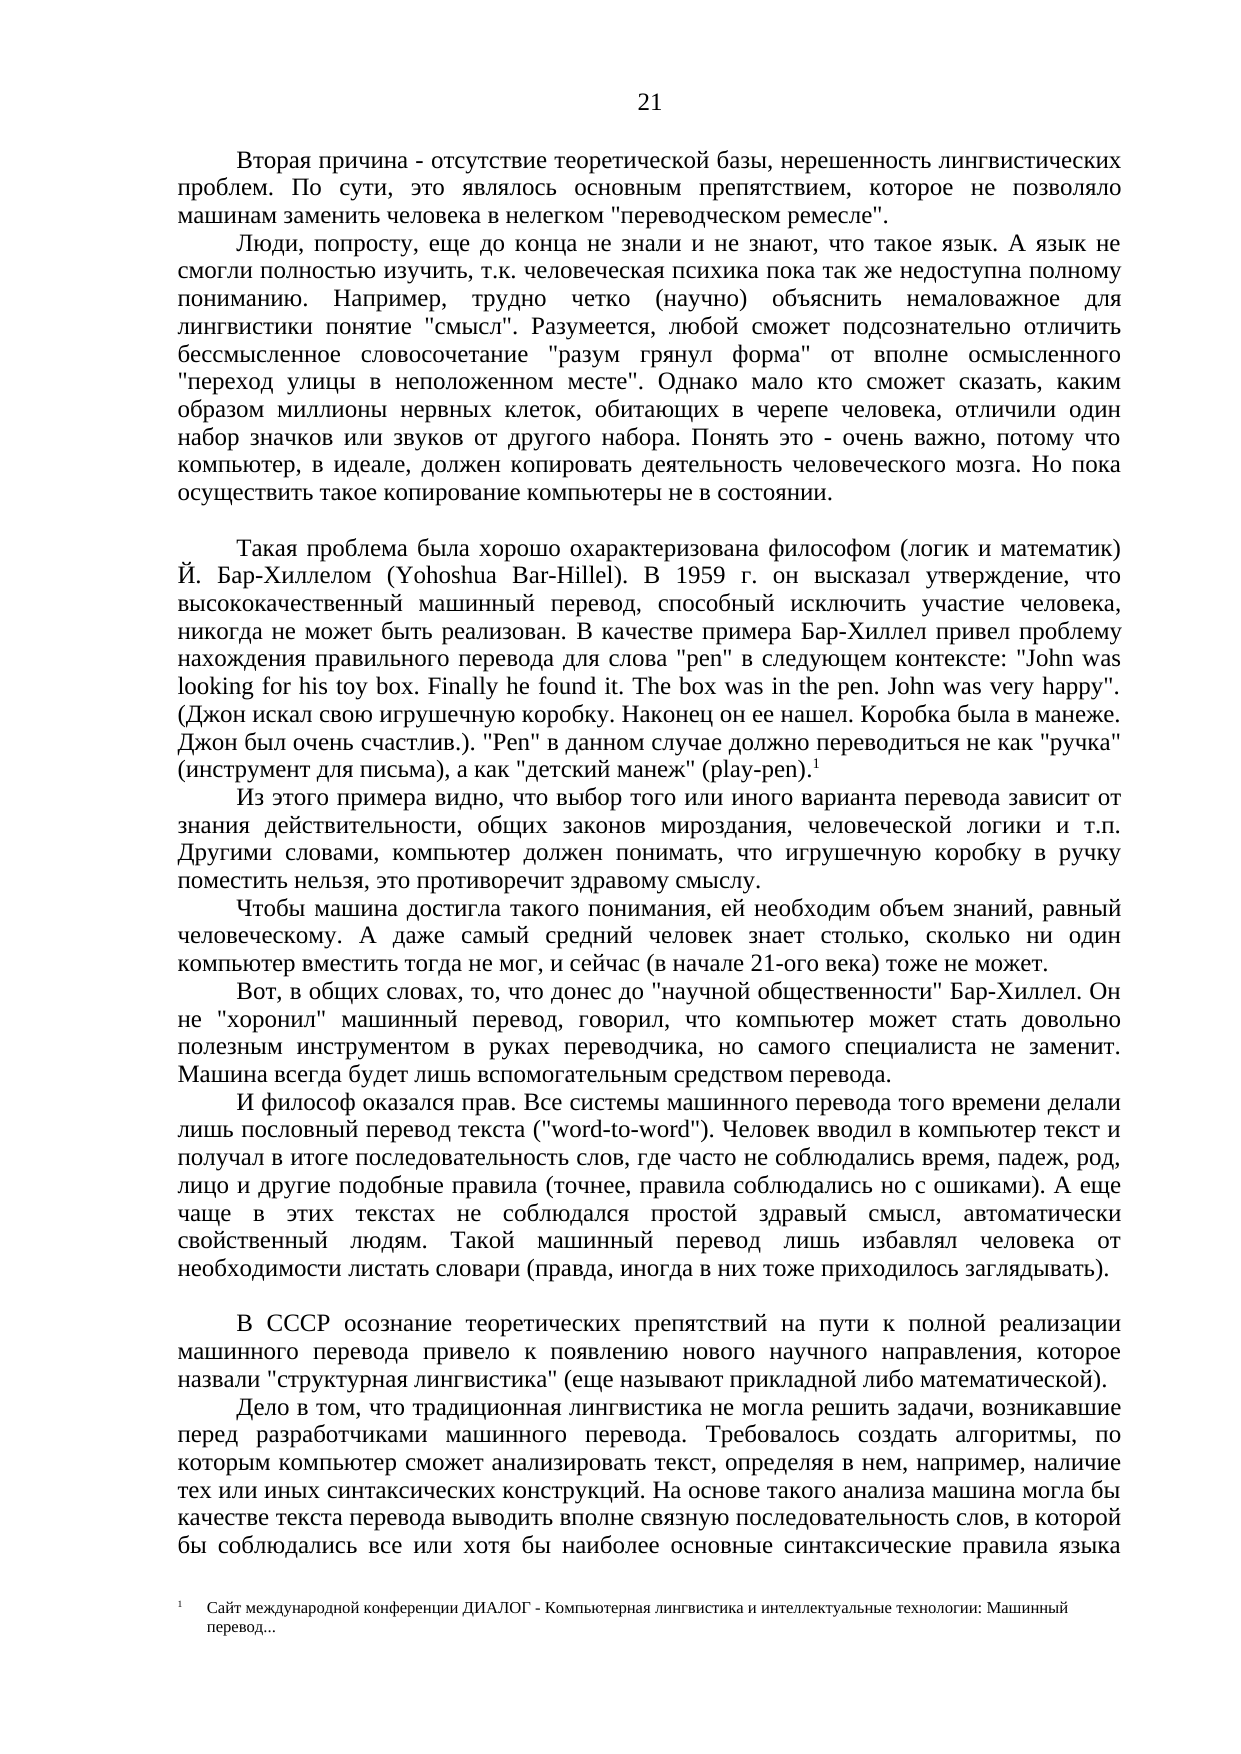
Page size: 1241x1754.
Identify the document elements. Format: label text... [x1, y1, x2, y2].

text Чтобы машина достигла такого понимания, ей необходим объем знаний, равный человеческому. А даже самый средний человек знает столько, сколько ни один компьютер вместить тогда не мог, и сейчас (в начале 21-ого века) тоже не может. [177, 894, 1122, 977]
text Дело в том, что традиционная лингвистика не могла решить задачи, возникавшие перед разработчиками машинного перевода. Требовалось создать алгоритмы, по которым компьютер сможет анализировать текст, определяя в нем, например, наличие тех или иных синтаксических конструкций. На основе такого анализа машина могла бы качестве текста перевода выводить вполне связную последовательность слов, в которой бы соблюдались все или хотя бы наиболее основные синтаксические правила языка [177, 1393, 1122, 1559]
text Вторая причина - отсутствие теоретической базы, нерешенность лингвистических проблем. По сути, это являлось основным препятствием, которое не позволяло машинам заменить человека в нелегком "переводческом ремесле". [177, 146, 1122, 229]
text И философ оказался прав. Все системы машинного перевода того времени делали лишь пословный перевод текста ("word-to-word"). Человек вводил в компьютер текст и получал в итоге последовательность слов, где часто не соблюдались время, падеж, род, лицо и другие подобные правила (точнее, правила соблюдались но с ошиками). А еще чаще в этих текстах не соблюдался простой здравый смысл, автоматически свойственный людям. Такой машинный перевод лишь избавлял человека от необходимости листать словари (правда, иногда в них тоже приходилось заглядывать). [177, 1088, 1122, 1282]
text Из этого примера видно, что выбор того или иного варианта перевода зависит от знания действительности, общих законов мироздания, человеческой логики и т.п. Другими словами, компьютер должен понимать, что игрушечную коробку в ручку поместить нельзя, это противоречит здравому смыслу. [177, 783, 1122, 894]
text Люди, попросту, еще до конца не знали и не знают, что такое язык. А язык не смогли полностью изучить, т.к. человеческая психика пока так же недоступна полному пониманию. Например, трудно четко (научно) объяснить немаловажное для лингвистики понятие "смысл". Разумеется, любой сможет подсознательно отличить бессмысленное словосочетание "разум грянул форма" от вполне осмысленного "переход улицы в неположенном месте". Однако мало кто сможет сказать, каким образом миллионы нервных клеток, обитающих в черепе человека, отличили один набор значков или звуков от другого набора. Понять это - очень важно, потому что компьютер, в идеале, должен копировать деятельность человеческого мозга. Но пока осуществить такое копирование компьютеры не в состоянии. [177, 229, 1122, 506]
text Сайт международной конференции ДИАЛОГ - Компьютерная лингвистика и интеллектуальные технологии: Машинный перевод... [177, 1599, 1122, 1636]
text В СССР осознание теоретических препятствий на пути к полной реализации машинного перевода привело к появлению нового научного направления, которое назвали "структурная лингвистика" (еще называют прикладной либо математической). [177, 1309, 1122, 1393]
text Вот, в общих словах, то, что донес до "научной общественности" Бар-Хиллел. Он не "хоронил" машинный перевод, говорил, что компьютер может стать довольно полезным инструментом в руках переводчика, но самого специалиста не заменит. Машина всегда будет лишь вспомогательным средством перевода. [177, 977, 1122, 1088]
text Такая проблема была хорошо охарактеризована философом (логик и математик) Й. Бар-Хиллелом (Yohoshua Bar-Hillel). В 1959 г. он высказал утверждение, что высококачественный машинный перевод, способный исключить участие человека, никогда не может быть реализован. В качестве примера Бар-Хиллел привел проблему нахождения правильного перевода для слова "pen" в следующем контексте: "John was looking for his toy box. Finally he found it. The box was in the pen. John was very happy". (Джон искал свою игрушечную коробку. Наконец он ее нашел. Коробка была в манеже. Джон был очень счастлив.). "Pen" в данном случае должно переводиться не как "ручка" (инструмент для письма), а как "детский манеж" (play-pen). [177, 534, 1122, 783]
